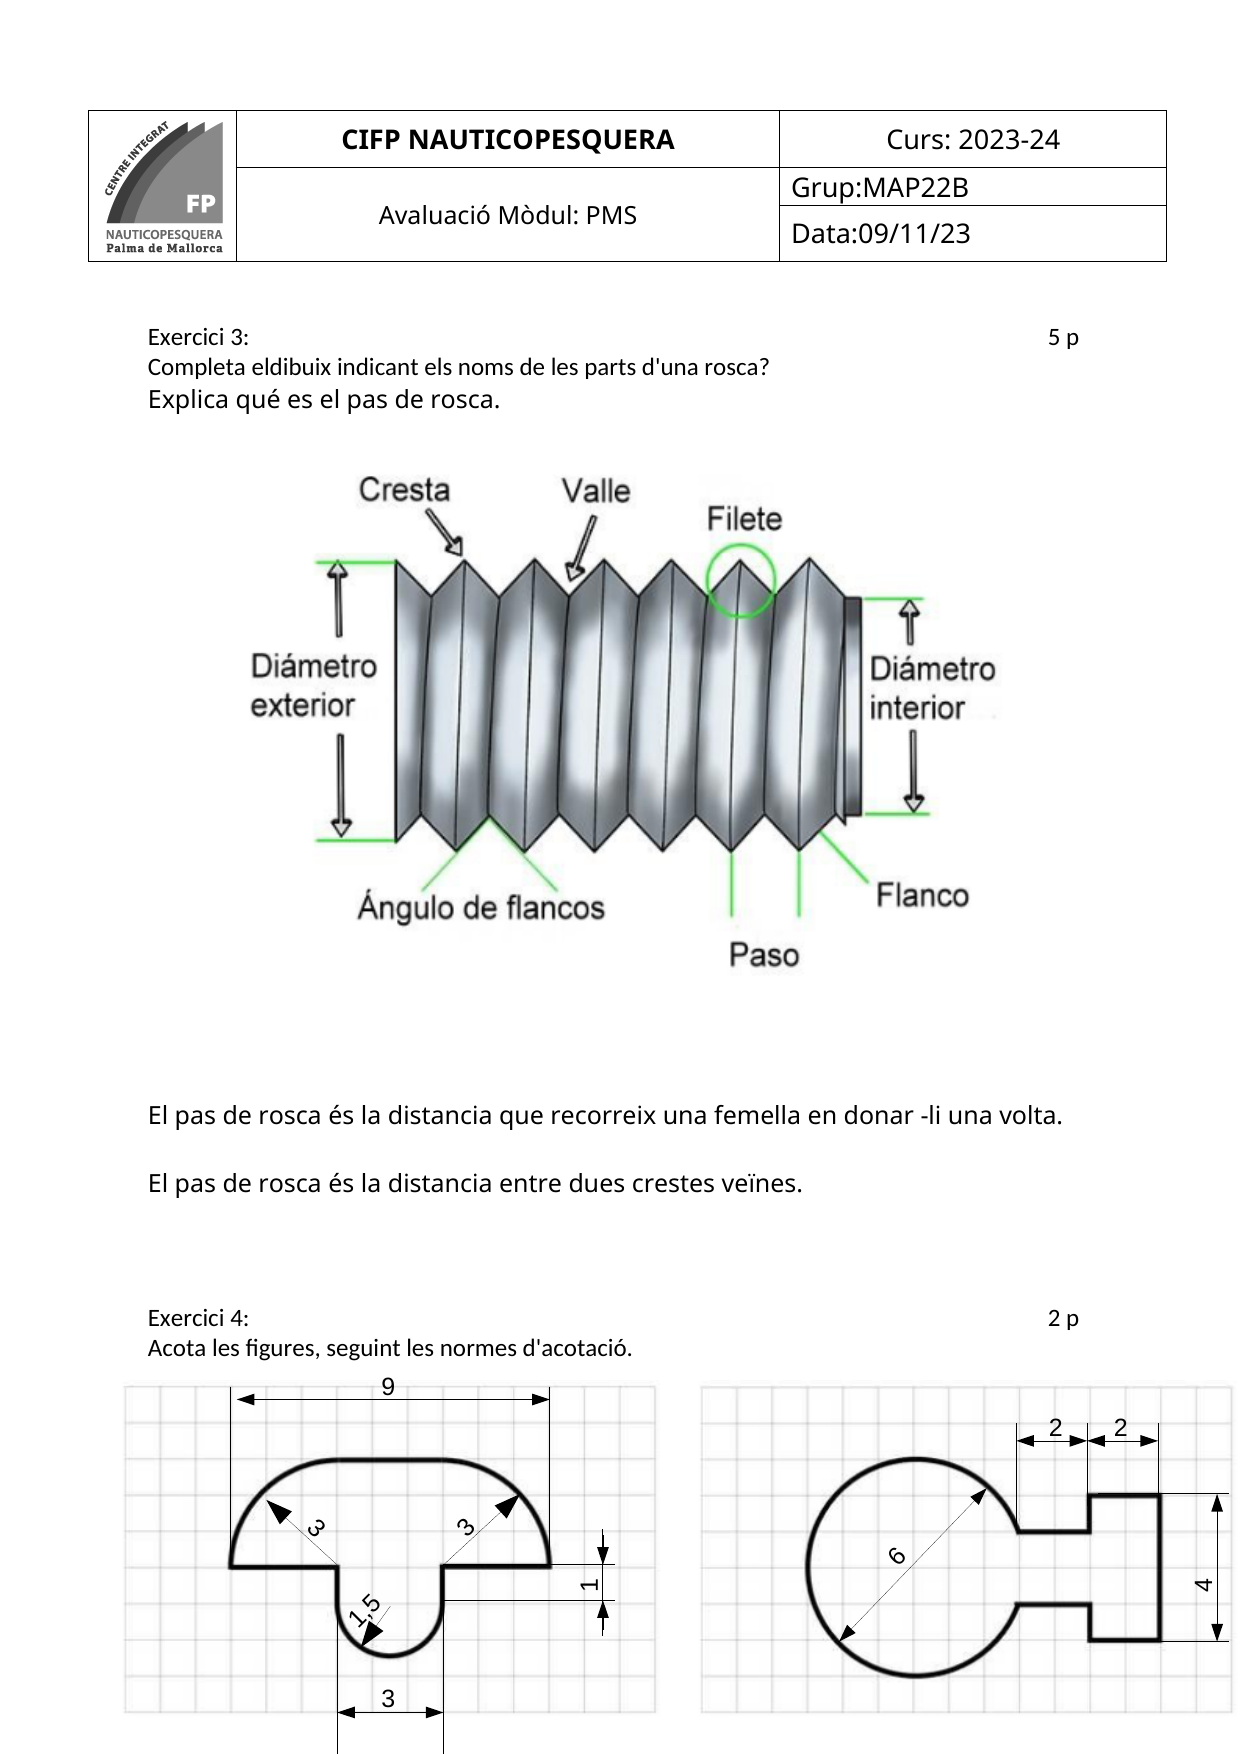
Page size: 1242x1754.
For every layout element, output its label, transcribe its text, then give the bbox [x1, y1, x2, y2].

picture [213, 450, 1028, 993]
picture [355, 1713, 425, 1719]
text Explica qué es el pas de rosca. [148, 382, 1094, 416]
text Acota les figures, seguint les normes d'acotació. [148, 1332, 1094, 1363]
text El pas de rosca és la distancia que recorreix una femella en donar -li una volta. [148, 1097, 1094, 1131]
picture [427, 1713, 443, 1719]
text Exercici 3: 5 p [148, 321, 1094, 351]
text Completa eldibuix indicant els noms de les parts d'una rosca? [148, 351, 1094, 382]
text Exercici 4: 2 p [148, 1302, 1094, 1332]
picture [338, 1714, 353, 1719]
picture [384, 1380, 391, 1387]
picture [100, 111, 229, 260]
picture [119, 1380, 1242, 1719]
text El pas de rosca és la distancia entre dues crestes veïnes. [148, 1165, 1094, 1199]
